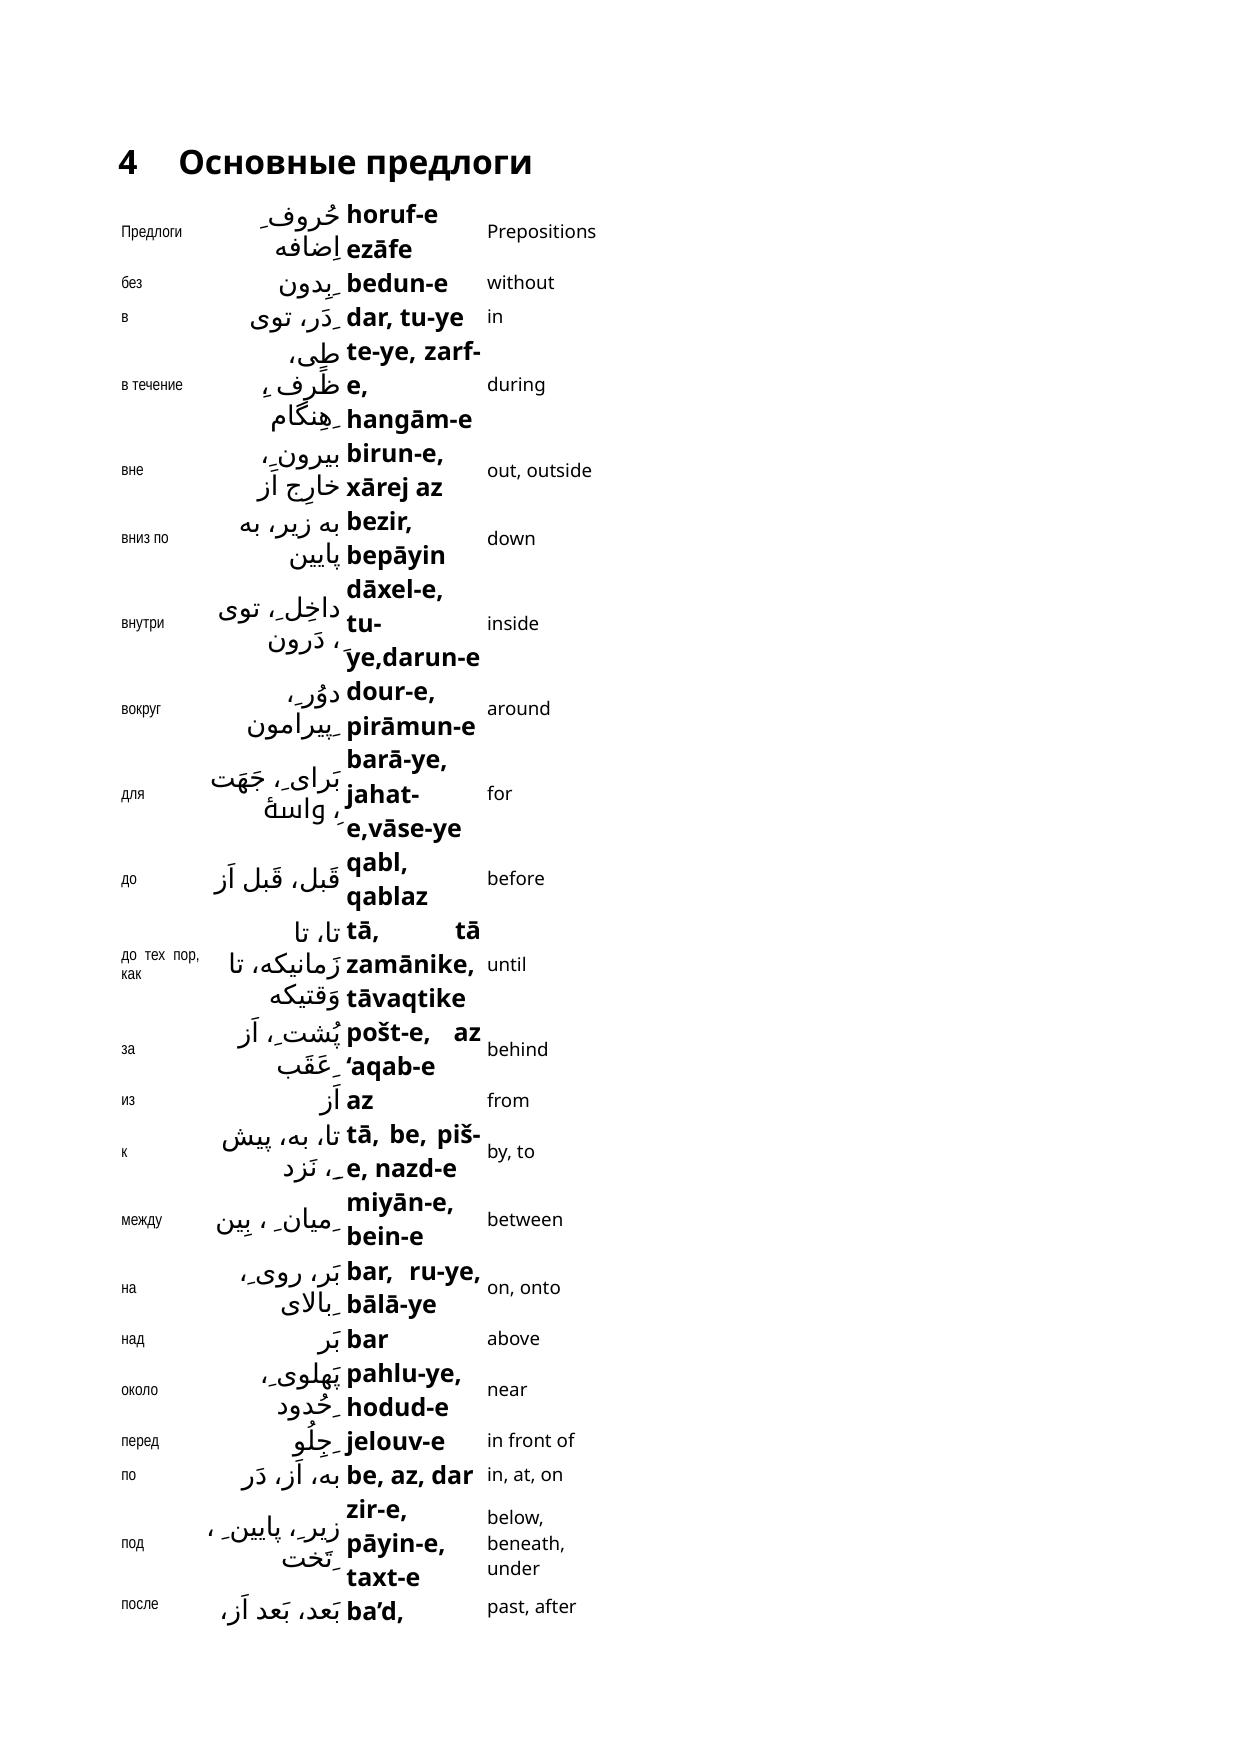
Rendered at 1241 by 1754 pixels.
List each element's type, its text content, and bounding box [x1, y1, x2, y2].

table_cell на [118, 1253, 202, 1321]
table_cell bedun-e [343, 265, 484, 299]
table_cell داخِل ِ، توی ِ، دَرون [203, 572, 343, 674]
table_cell جِلُو ِ [203, 1424, 343, 1457]
table_cell barā-ye, jahat-e,vāse-ye [343, 742, 484, 844]
table_cell inside [484, 572, 615, 674]
table_cell под [118, 1492, 202, 1594]
table_cell за [118, 1015, 202, 1083]
table_cell вне [118, 436, 202, 504]
table_cell بَر، روی ِ، بالای ِ [203, 1253, 343, 1321]
table_cell перед [118, 1424, 202, 1457]
table_cell pahlu-ye, hodud-e [343, 1355, 484, 1423]
table_header Prepositions [484, 197, 615, 265]
table_cell около [118, 1355, 202, 1423]
table_cell в течение [118, 334, 202, 436]
table_cell without [484, 265, 615, 299]
table_cell в [118, 299, 202, 333]
table_cell from [484, 1083, 615, 1117]
table_cell над [118, 1321, 202, 1355]
table_cell miyān-e, bein-e [343, 1185, 484, 1253]
table_cell down [484, 504, 615, 572]
table_cell پَهلوی ِ، حُدود ِ [203, 1355, 343, 1423]
table_cell below, beneath, under [484, 1492, 615, 1594]
table_cell tā, be, piš-e, nazd-e [343, 1117, 484, 1185]
table_cell out, outside [484, 436, 615, 504]
table_cell by, to [484, 1117, 615, 1185]
table_cell طِی، ظَرف ،ِ هِنگام ِ [203, 334, 343, 436]
table_cell bezir, bepāyin [343, 504, 484, 572]
table_cell بَعد، بَعد اَز، [203, 1594, 343, 1628]
table_cell вниз по [118, 504, 202, 572]
table_cell по [118, 1458, 202, 1492]
table_cell из [118, 1083, 202, 1117]
table_cell jelouv-e [343, 1424, 484, 1457]
subtitle Основные предлоги [118, 139, 1122, 185]
table_cell be, az, dar [343, 1458, 484, 1492]
table_cell вокруг [118, 674, 202, 742]
table_cell تا، تا زَمانیکه، تا وَقتیکه [203, 913, 343, 1015]
table_cell dāxel-e, tu-ye,darun-e [343, 572, 484, 674]
table_cell around [484, 674, 615, 742]
table_cell به زیر، به پایین [203, 504, 343, 572]
table_cell دوُر ِ، پیرامون ِ [203, 674, 343, 742]
table_cell تا، به، پیش ِ، نَزد ِ [203, 1117, 343, 1185]
table_cell during [484, 334, 615, 436]
table_cell внутри [118, 572, 202, 674]
table_cell dour-e, pirāmun-e [343, 674, 484, 742]
table_cell قَبل، قَبل اَز [203, 844, 343, 912]
table_cell between [484, 1185, 615, 1253]
table_cell above [484, 1321, 615, 1355]
table_cell بیرون ِ، خارِج اَز [203, 436, 343, 504]
table_cell до тех пор, как [118, 913, 202, 1015]
table_cell ba’d, [343, 1594, 484, 1628]
table_header Предлоги [118, 197, 202, 265]
table_cell past, after [484, 1594, 615, 1628]
table_cell پُشت ِ، اَز عَقَب ِ [203, 1015, 343, 1083]
table_cell for [484, 742, 615, 844]
table_cell on, onto [484, 1253, 615, 1321]
table_cell после [118, 1594, 202, 1628]
table_header horuf-e ezāfe [343, 197, 484, 265]
table_cell bar [343, 1321, 484, 1355]
table_cell pošt-e, az ‘aqab-e [343, 1015, 484, 1083]
table_cell dar, tu-ye [343, 299, 484, 333]
table_cell без [118, 265, 202, 299]
table_cell behind [484, 1015, 615, 1083]
table_cell near [484, 1355, 615, 1423]
table_cell میان ِ ، بِین ِ [203, 1185, 343, 1253]
table_cell для [118, 742, 202, 844]
table_cell زیر ِ، پایین ِ ، تَخت ِ [203, 1492, 343, 1594]
table_cell te-ye, zarf-e, hangām-e [343, 334, 484, 436]
table_cell до [118, 844, 202, 912]
table_cell in, at, on [484, 1458, 615, 1492]
table_cell بَر [203, 1321, 343, 1355]
table_cell until [484, 913, 615, 1015]
table_cell بِدون ِ [203, 265, 343, 299]
table_cell اَز [203, 1083, 343, 1117]
table_cell zir-e, pāyin-e, taxt-e [343, 1492, 484, 1594]
table_cell in [484, 299, 615, 333]
table_cell между [118, 1185, 202, 1253]
table_cell qabl, qablaz [343, 844, 484, 912]
table_cell bar, ru-ye, bālā-ye [343, 1253, 484, 1321]
table_header حُروف ِ اِضافه [203, 197, 343, 265]
table_cell به، اَز، دَر [203, 1458, 343, 1492]
table_cell az [343, 1083, 484, 1117]
table_cell к [118, 1117, 202, 1185]
table_cell بَرای ِ، جَهَت ِ، واسۀ [203, 742, 343, 844]
table_cell دَر، توی ِ [203, 299, 343, 333]
table_cell in front of [484, 1424, 615, 1457]
table_cell before [484, 844, 615, 912]
table_cell birun-e, xārej az [343, 436, 484, 504]
table_cell tā, tā zamānike, tāvaqtike [343, 913, 484, 1015]
